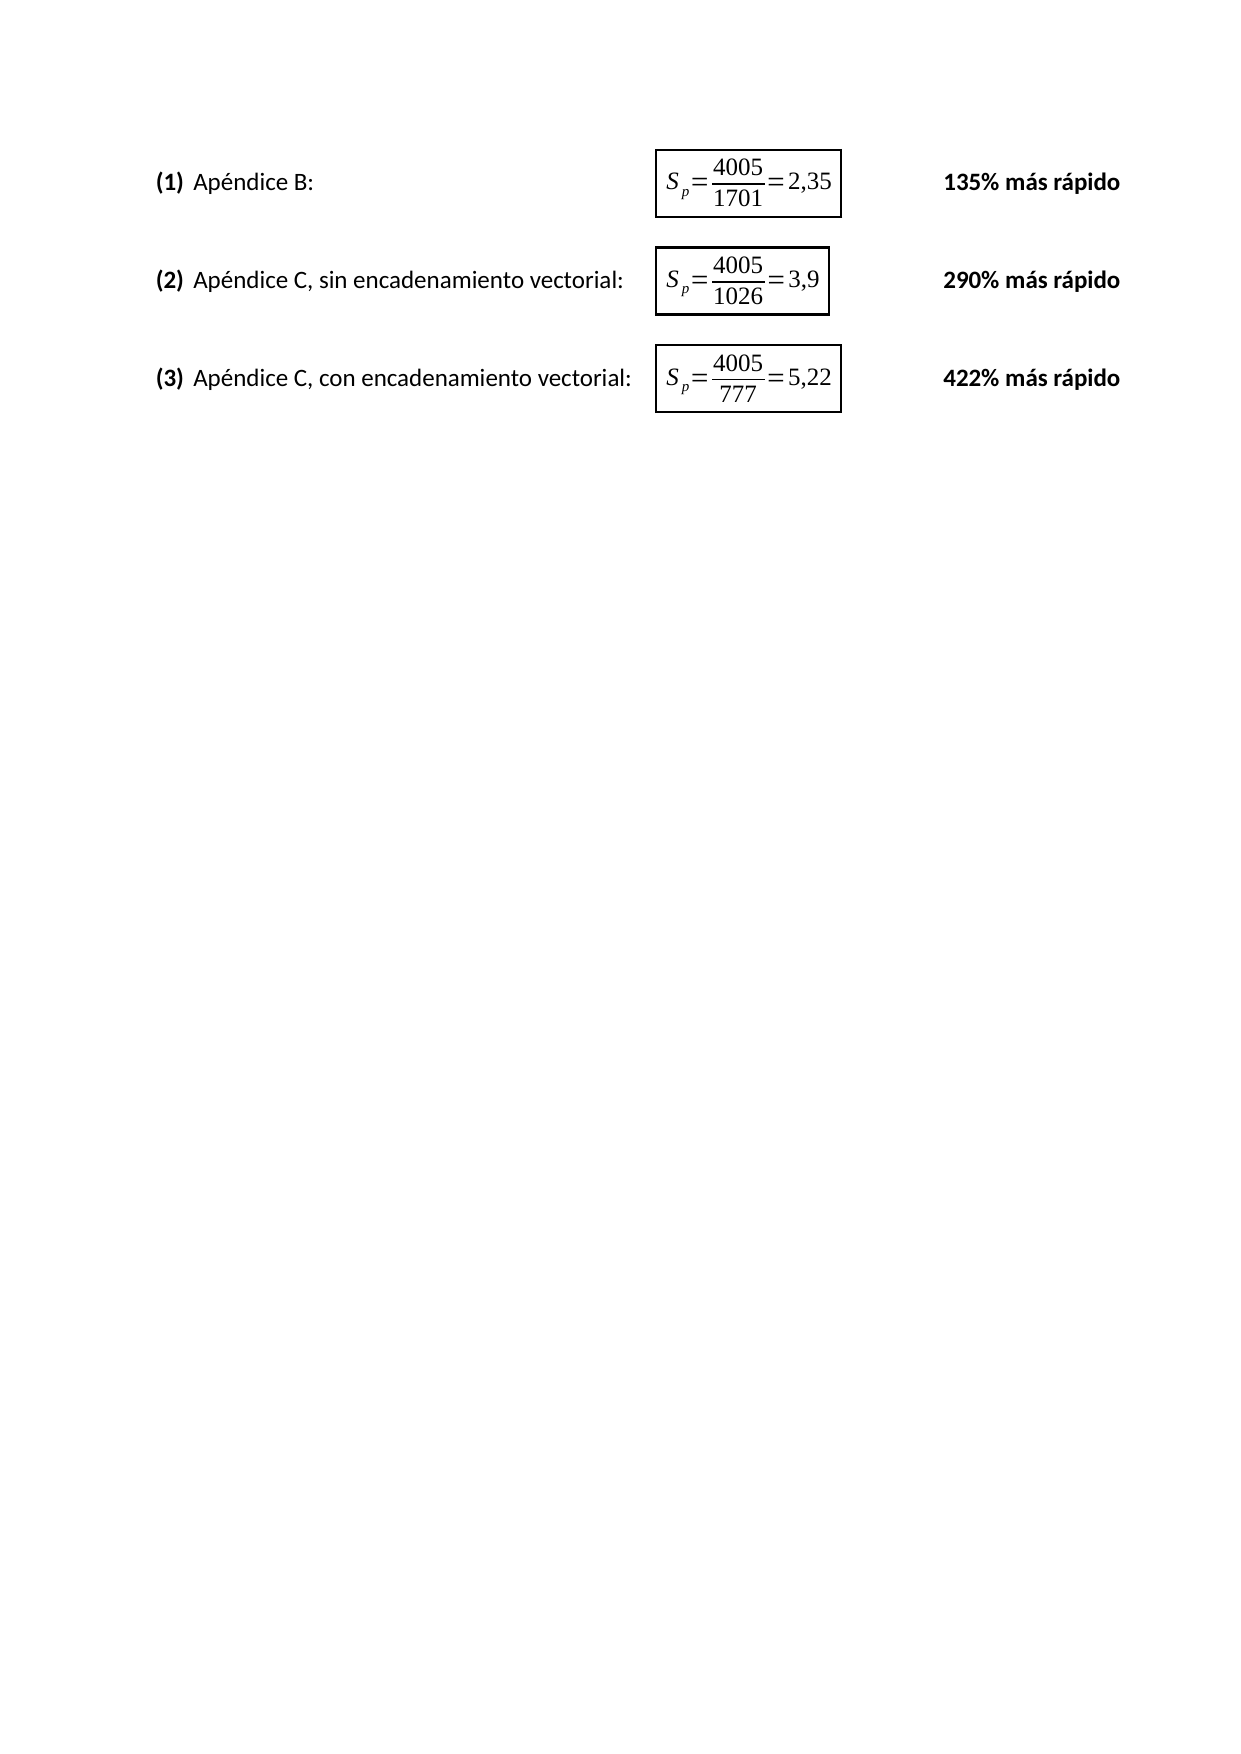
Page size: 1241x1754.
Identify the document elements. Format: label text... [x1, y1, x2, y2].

list Apéndice B: 135% más rápido [156, 149, 655, 218]
list Apéndice C, con encadenamiento vectorial: 422% más rápido [842, 344, 1122, 413]
list Apéndice B: 135% más rápido [657, 151, 840, 216]
list Apéndice C, sin encadenamiento vectorial: 290% más rápido [156, 246, 655, 316]
list Apéndice C, sin encadenamiento vectorial: 290% más rápido [657, 249, 828, 313]
list Apéndice C, con encadenamiento vectorial: 422% más rápido [657, 346, 840, 411]
list Apéndice B: 135% más rápido [842, 149, 1122, 218]
list Apéndice C, sin encadenamiento vectorial: 290% más rápido [830, 246, 1122, 316]
list Apéndice C, con encadenamiento vectorial: 422% más rápido [156, 344, 655, 413]
